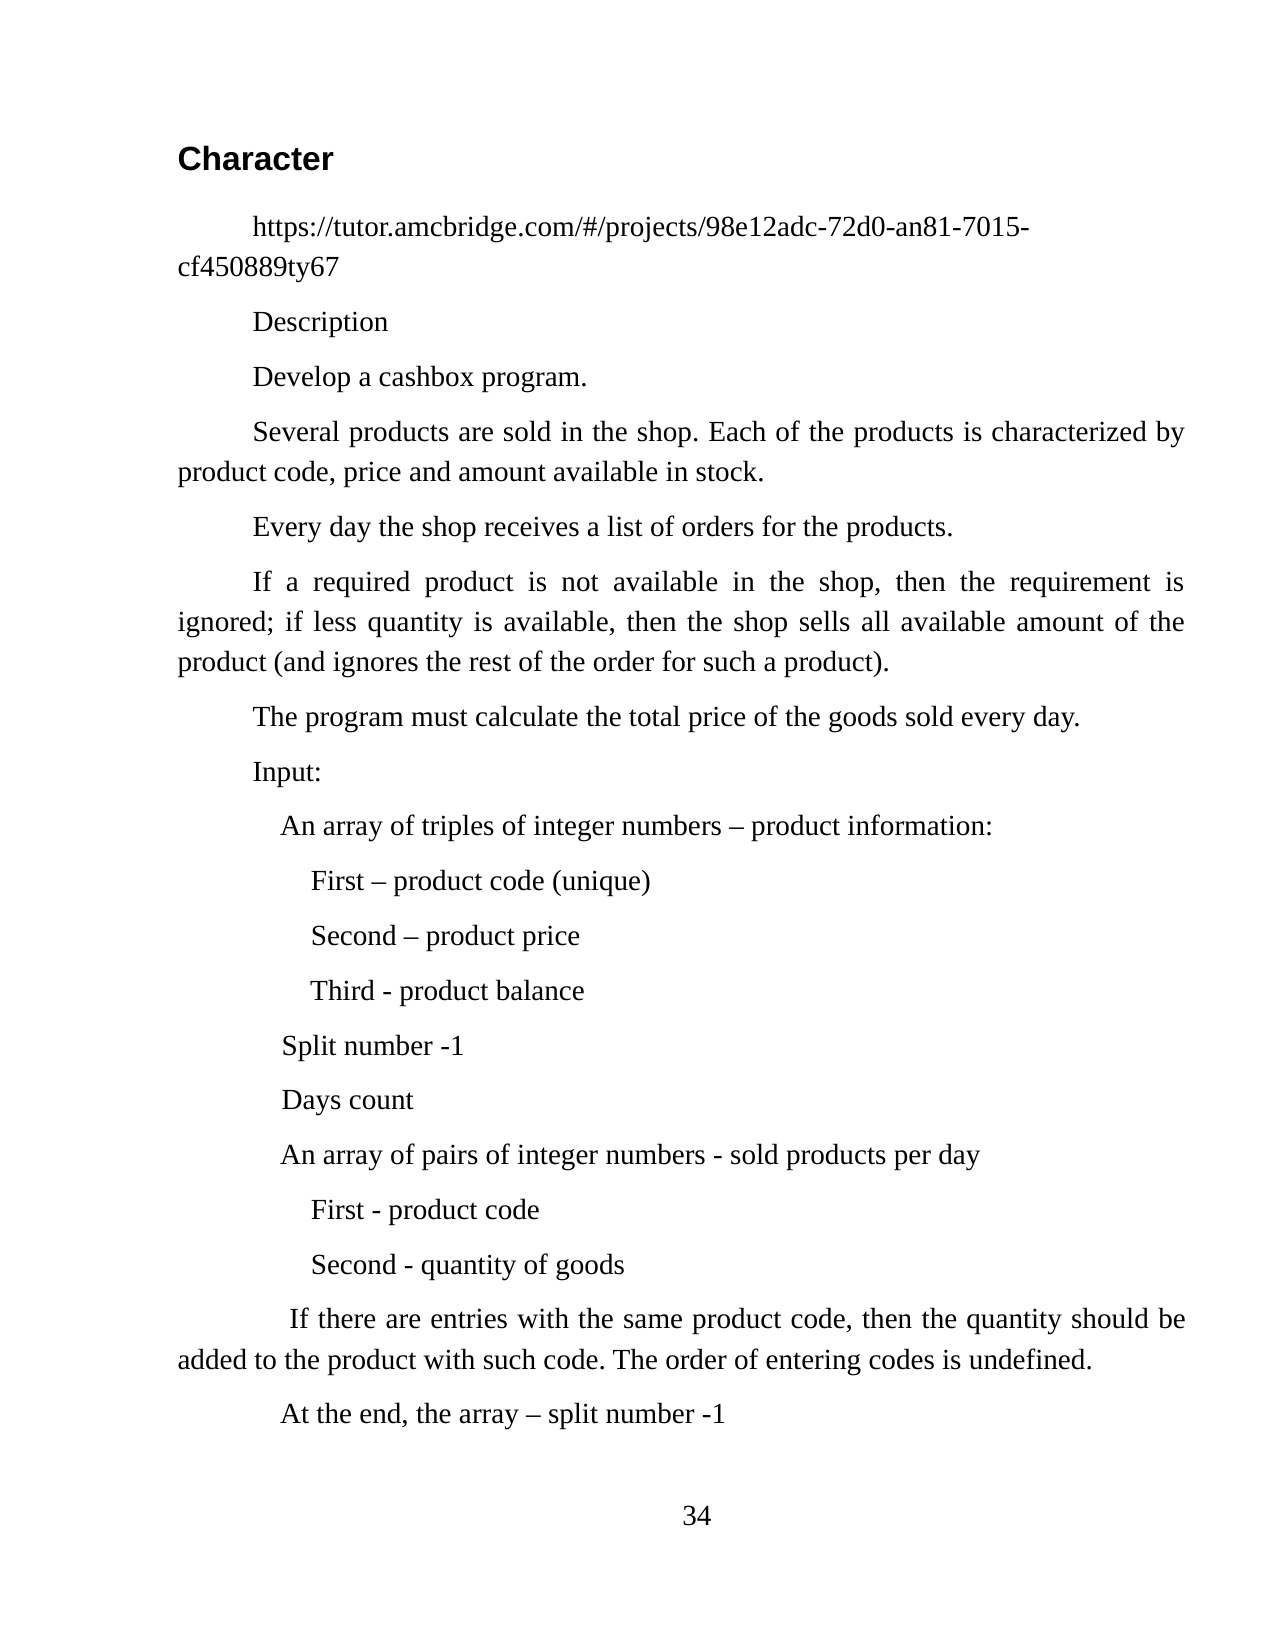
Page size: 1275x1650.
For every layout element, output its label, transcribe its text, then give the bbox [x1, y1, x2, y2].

text https://tutor.amcbridge.com/#/projects/98e12adc-72d0-an81-7015-cf450889ty67 [177, 209, 1186, 283]
text Description [177, 304, 1186, 338]
text The program must calculate the total price of the goods sold every day. [177, 699, 1186, 732]
text If there are entries with the same product code, then the quantity should be added to the product with such code. The order of entering codes is undefined. [177, 1302, 1186, 1375]
text Every day the shop receives a list of orders for the products. [177, 509, 1186, 542]
text First - product code [177, 1192, 1186, 1226]
text Split number -1 [177, 1028, 1186, 1061]
text Third - product balance [177, 973, 1186, 1006]
text Several products are sold in the shop. Each of the products is characterized by product code, price and amount available in stock. [177, 414, 1186, 488]
text First – product code (unique) [177, 863, 1186, 897]
subtitle Character [177, 139, 1186, 178]
text Input: [177, 754, 1186, 787]
text If a required product is not available in the shop, then the requirement is ignored; if less quantity is available, then the shop sells all available amount of the product (and ignores the rest of the order for such a product). [177, 564, 1186, 678]
text Days count [177, 1082, 1186, 1116]
text Second – product price [177, 918, 1186, 952]
text At the end, the array – split number -1 [177, 1397, 1186, 1430]
text Develop a cashbox program. [177, 359, 1186, 393]
text Second - quantity of goods [177, 1247, 1186, 1280]
text An array of pairs of integer numbers - sold products per day [177, 1137, 1186, 1171]
text An array of triples of integer numbers – product information: [177, 808, 1186, 842]
